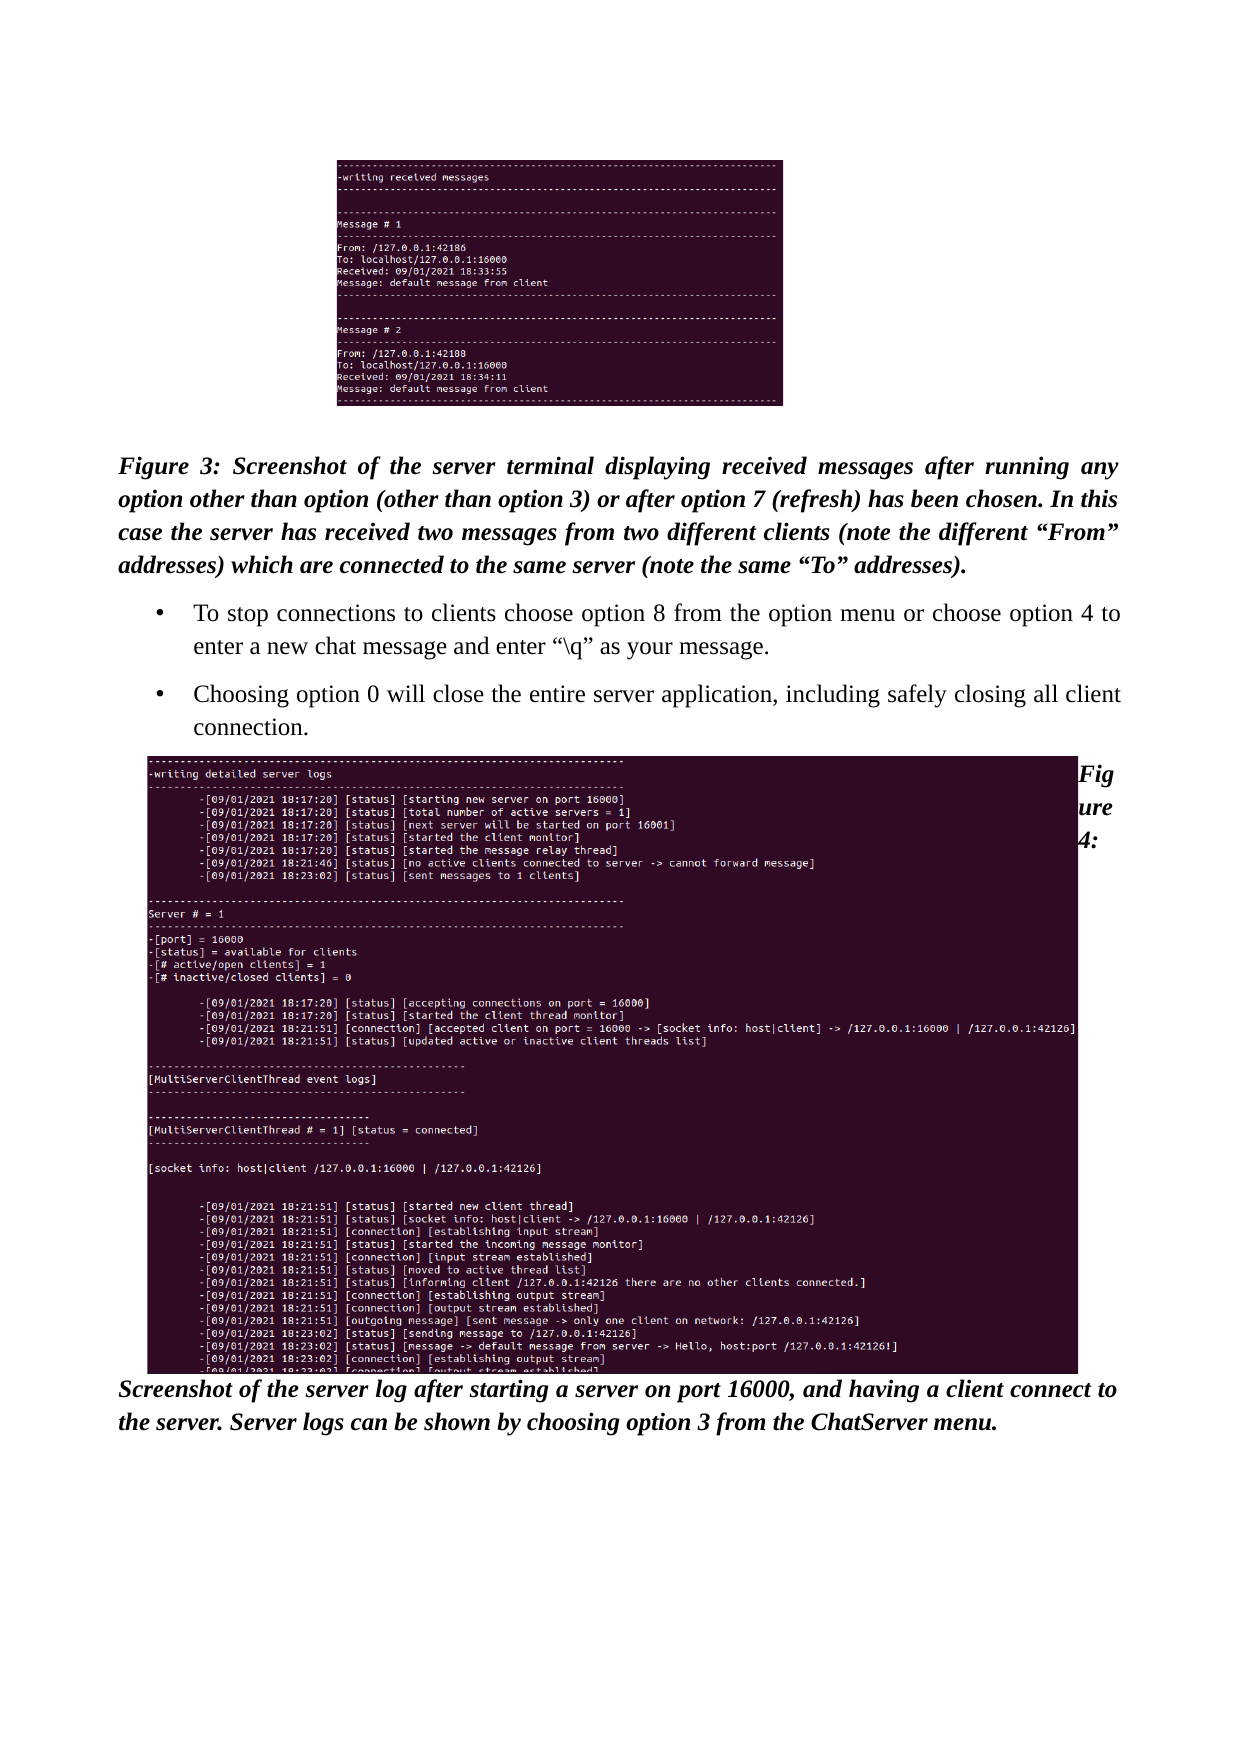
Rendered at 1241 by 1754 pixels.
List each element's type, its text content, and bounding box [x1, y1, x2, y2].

picture [336, 160, 784, 406]
picture [147, 756, 1079, 1374]
text Figure 4: Screenshot of the server log after starting a server on port 16000, and having a client connect to the server. Server logs can be shown by choosing option 3 from the ChatServer menu. [118, 759, 1122, 1436]
list Choosing option 0 will close the entire server application, including safely closing all client connection. [156, 679, 1122, 740]
text Figure 3: Screenshot of the server terminal displaying received messages after running any option other than option (other than option 3) or after option 7 (refresh) has been chosen. In this case the server has received two messages from two different clients (note the different “From” addresses) which are connected to the same server (note the same “To” addresses). [118, 451, 1122, 579]
list To stop connections to clients choose option 8 from the option menu or choose option 4 to enter a new chat message and enter “\q” as your message. [156, 598, 1122, 660]
